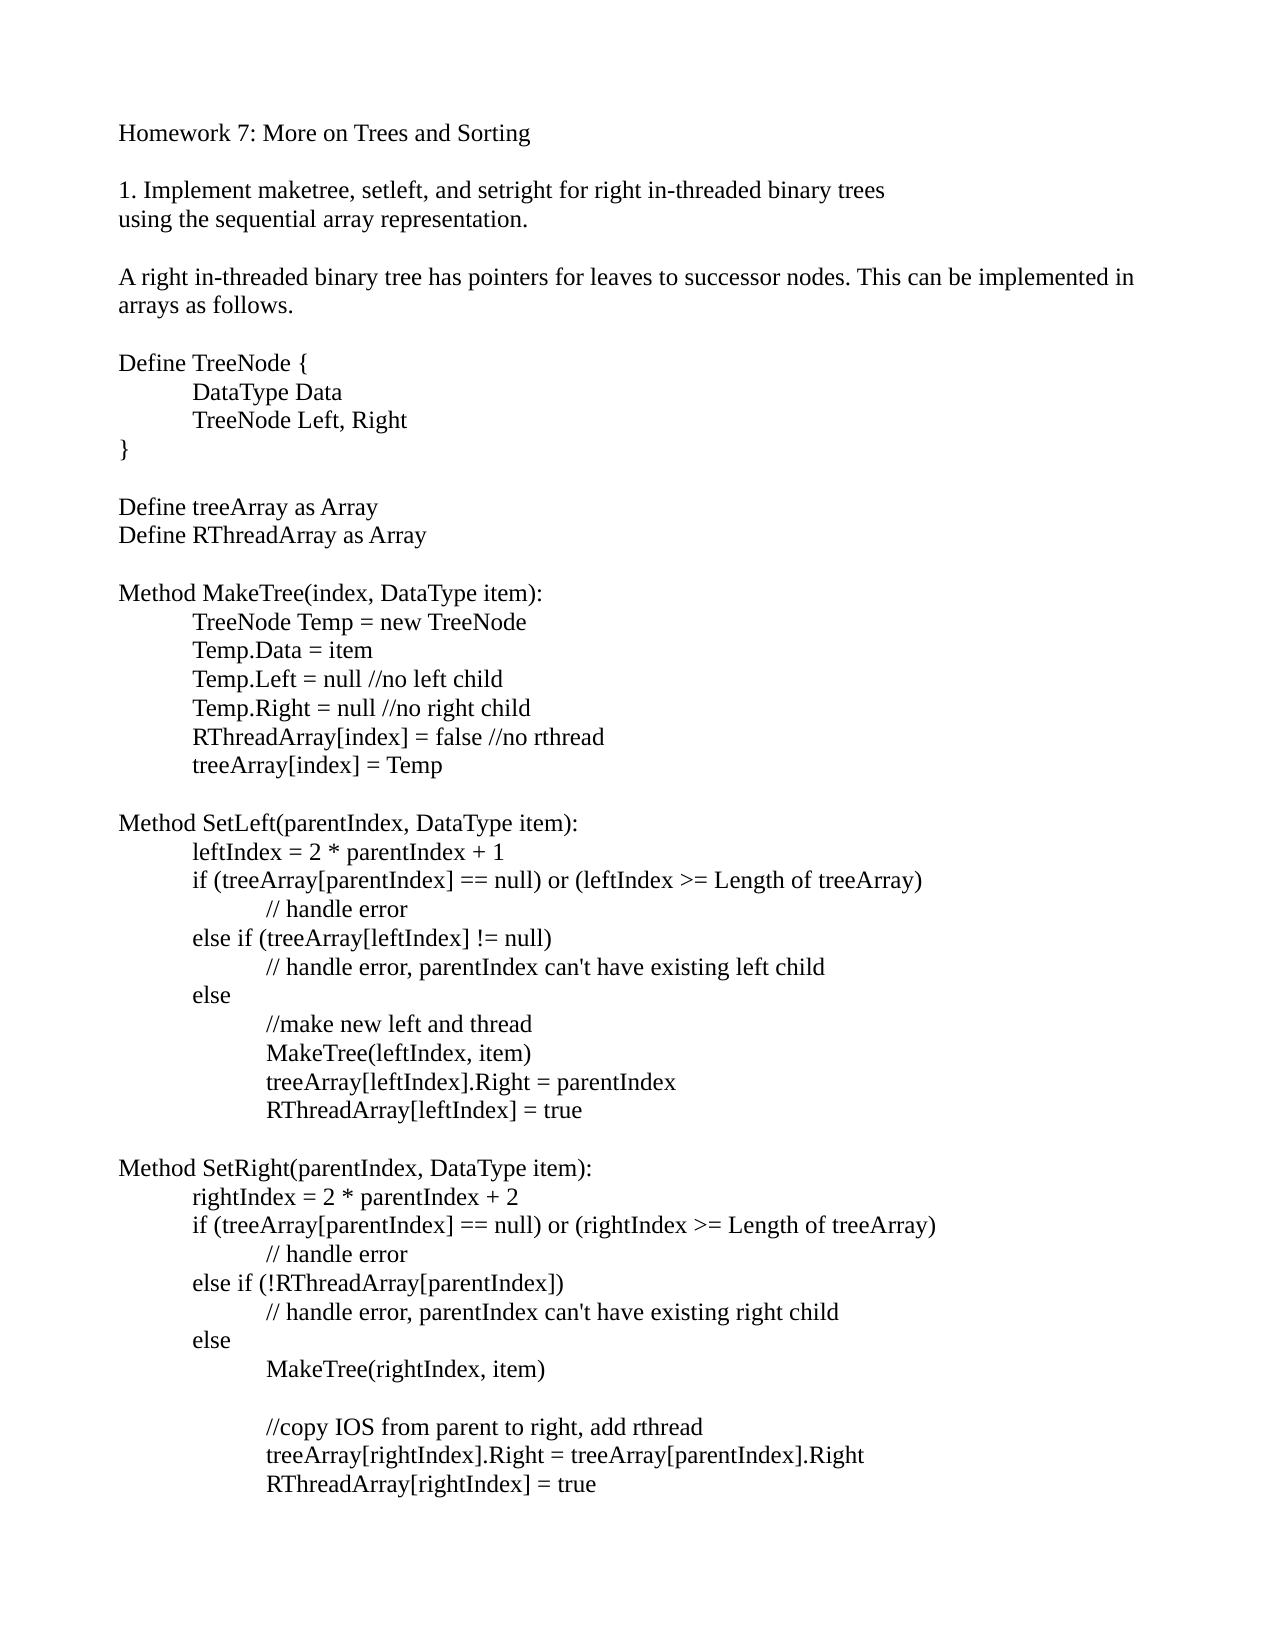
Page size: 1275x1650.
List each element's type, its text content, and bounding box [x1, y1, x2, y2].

text Method SetRight(parentIndex, DataType item): [118, 1153, 1157, 1182]
text else if (!RThreadArray[parentIndex]) [118, 1268, 1157, 1297]
text // handle error, parentIndex can't have existing right child [118, 1297, 1157, 1326]
text Temp.Data = item [118, 636, 1157, 664]
text Method SetLeft(parentIndex, DataType item): [118, 808, 1157, 837]
text Define TreeNode { [118, 348, 1157, 377]
text treeArray[rightIndex].Right = treeArray[parentIndex].Right [118, 1441, 1157, 1469]
text else if (treeArray[leftIndex] != null) [118, 923, 1157, 952]
text MakeTree(leftIndex, item) [118, 1038, 1157, 1067]
text Define treeArray as Array [118, 492, 1157, 521]
text if (treeArray[parentIndex] == null) or (rightIndex >= Length of treeArray) [118, 1211, 1157, 1239]
text //copy IOS from parent to right, add rthread [118, 1412, 1157, 1441]
text else [118, 1326, 1157, 1354]
text // handle error [118, 894, 1157, 923]
text Temp.Right = null //no right child [118, 693, 1157, 722]
text Define RThreadArray as Array [118, 521, 1157, 549]
text // handle error, parentIndex can't have existing left child [118, 952, 1157, 981]
text Method MakeTree(index, DataType item): [118, 578, 1157, 607]
text RThreadArray[leftIndex] = true [118, 1096, 1157, 1124]
text treeArray[leftIndex].Right = parentIndex [118, 1067, 1157, 1096]
text } [118, 434, 1157, 463]
text MakeTree(rightIndex, item) [118, 1354, 1157, 1383]
text DataType Data [118, 377, 1157, 406]
text treeArray[index] = Temp [118, 751, 1157, 779]
text RThreadArray[index] = false //no rthread [118, 722, 1157, 751]
text A right in-threaded binary tree has pointers for leaves to successor nodes. This can be implemented in arrays as follows. [118, 262, 1157, 319]
text else [118, 981, 1157, 1009]
text // handle error [118, 1239, 1157, 1268]
text RThreadArray[rightIndex] = true [118, 1469, 1157, 1498]
text //make new left and thread [118, 1009, 1157, 1038]
text leftIndex = 2 * parentIndex + 1 [118, 837, 1157, 866]
text Temp.Left = null //no left child [118, 664, 1157, 693]
text 1. Implement maketree, setleft, and setright for right in-threaded binary trees using the sequential array representation. [118, 176, 1157, 233]
text Homework 7: More on Trees and Sorting [118, 118, 1157, 176]
text TreeNode Left, Right [118, 406, 1157, 434]
text rightIndex = 2 * parentIndex + 2 [118, 1182, 1157, 1211]
text if (treeArray[parentIndex] == null) or (leftIndex >= Length of treeArray) [118, 866, 1157, 894]
text TreeNode Temp = new TreeNode [118, 607, 1157, 636]
